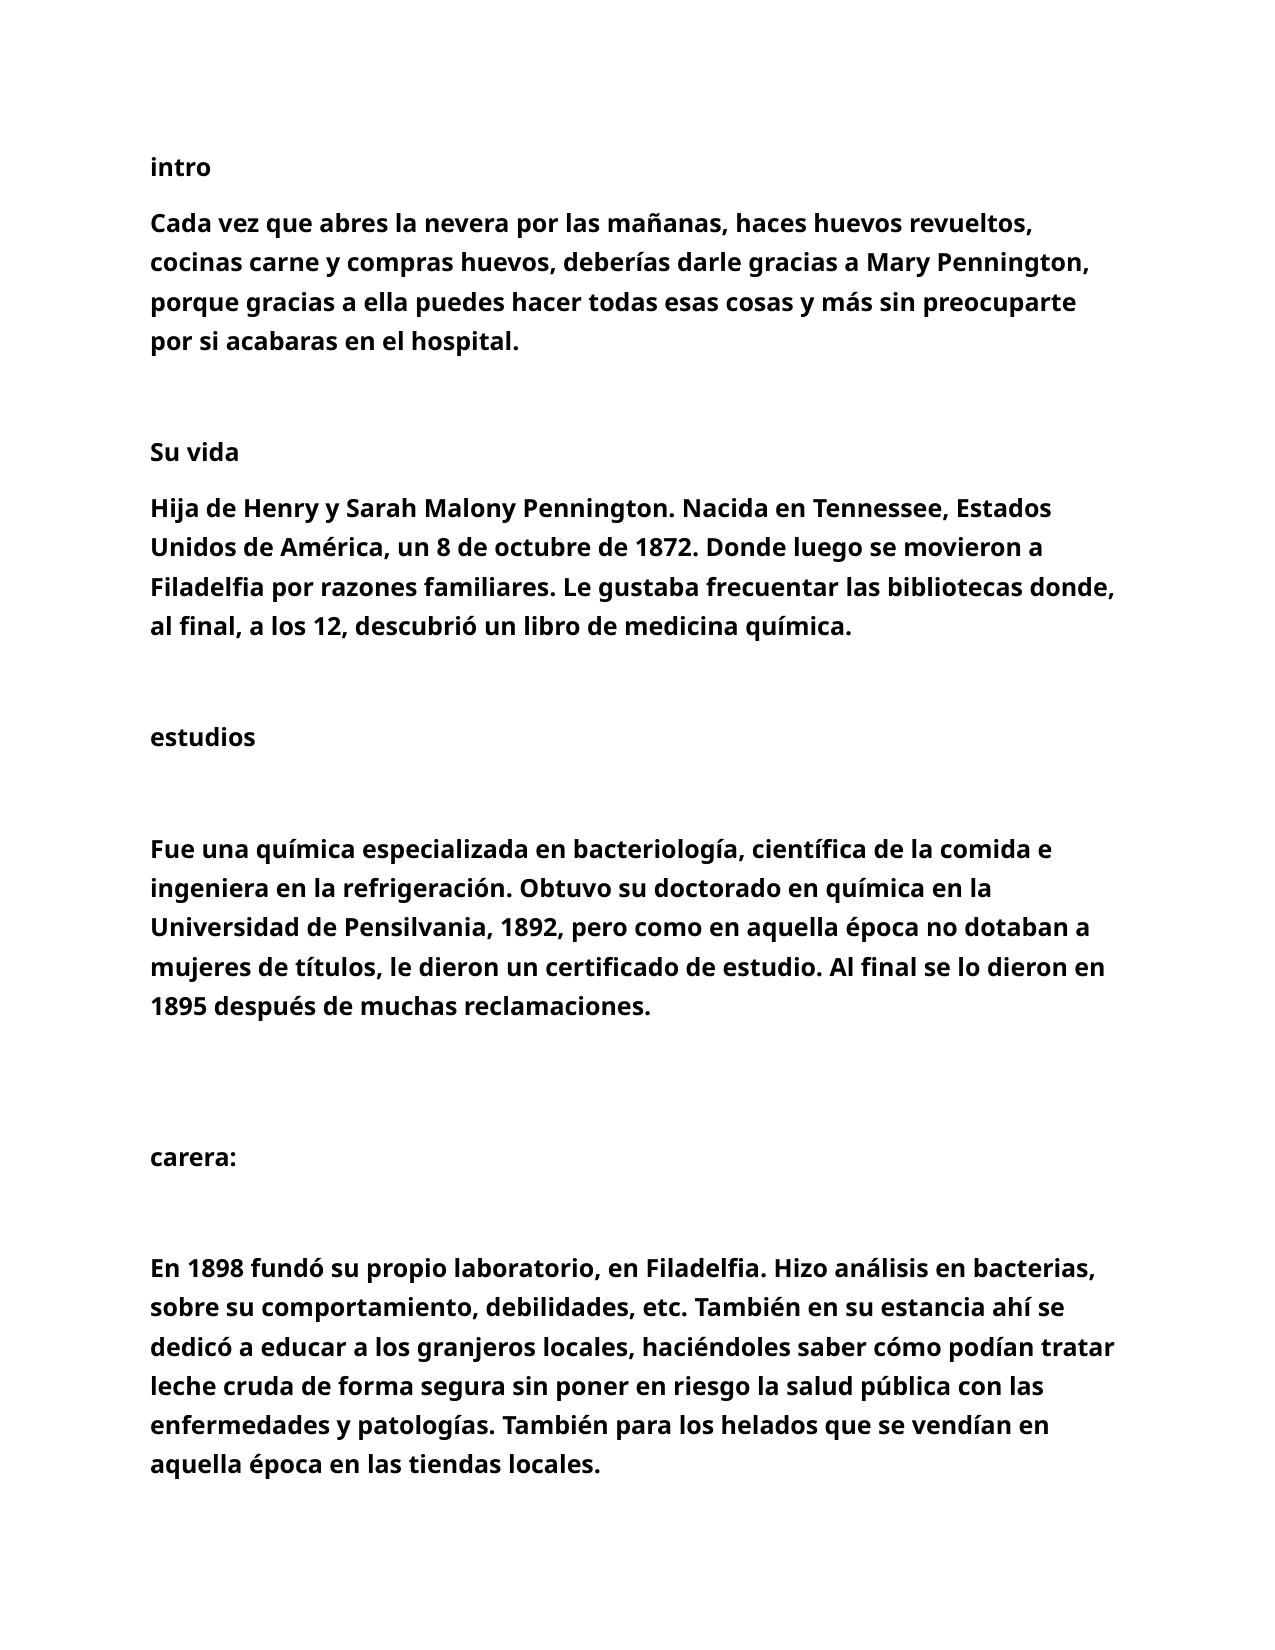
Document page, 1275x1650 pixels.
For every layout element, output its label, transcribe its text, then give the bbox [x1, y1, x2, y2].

text Fue una química especializada en bacteriología, científica de la comida e ingeniera en la refrigeración. Obtuvo su doctorado en química en la Universidad de Pensilvania, 1892, pero como en aquella época no dotaban a mujeres de títulos, le dieron un certificado de estudio. Al final se lo dieron en 1895 después de muchas reclamaciones. [150, 832, 1125, 1022]
text Su vida [150, 435, 1125, 469]
text Cada vez que abres la nevera por las mañanas, haces huevos revueltos, cocinas carne y compras huevos, deberías darle gracias a Mary Pennington, porque gracias a ella puedes hacer todas esas cosas y más sin preocuparte por si acabaras en el hospital. [150, 206, 1125, 357]
text carera: [150, 1139, 1125, 1173]
text intro [150, 150, 1125, 184]
text En 1898 fundó su propio laboratorio, en Filadelfia. Hizo análisis en bacterias, sobre su comportamiento, debilidades, etc. También en su estancia ahí se dedicó a educar a los granjeros locales, haciéndoles saber cómo podían tratar leche cruda de forma segura sin poner en riesgo la salud pública con las enfermedades y patologías. También para los helados que se vendían en aquella época en las tiendas locales. [150, 1251, 1125, 1481]
text estudios [150, 720, 1125, 754]
text Hija de Henry y Sarah Malony Pennington. Nacida en Tennessee, Estados Unidos de América, un 8 de octubre de 1872. Donde luego se movieron a Filadelfia por razones familiares. Le gustaba frecuentar las bibliotecas donde, al final, a los 12, descubrió un libro de medicina química. [150, 491, 1125, 642]
